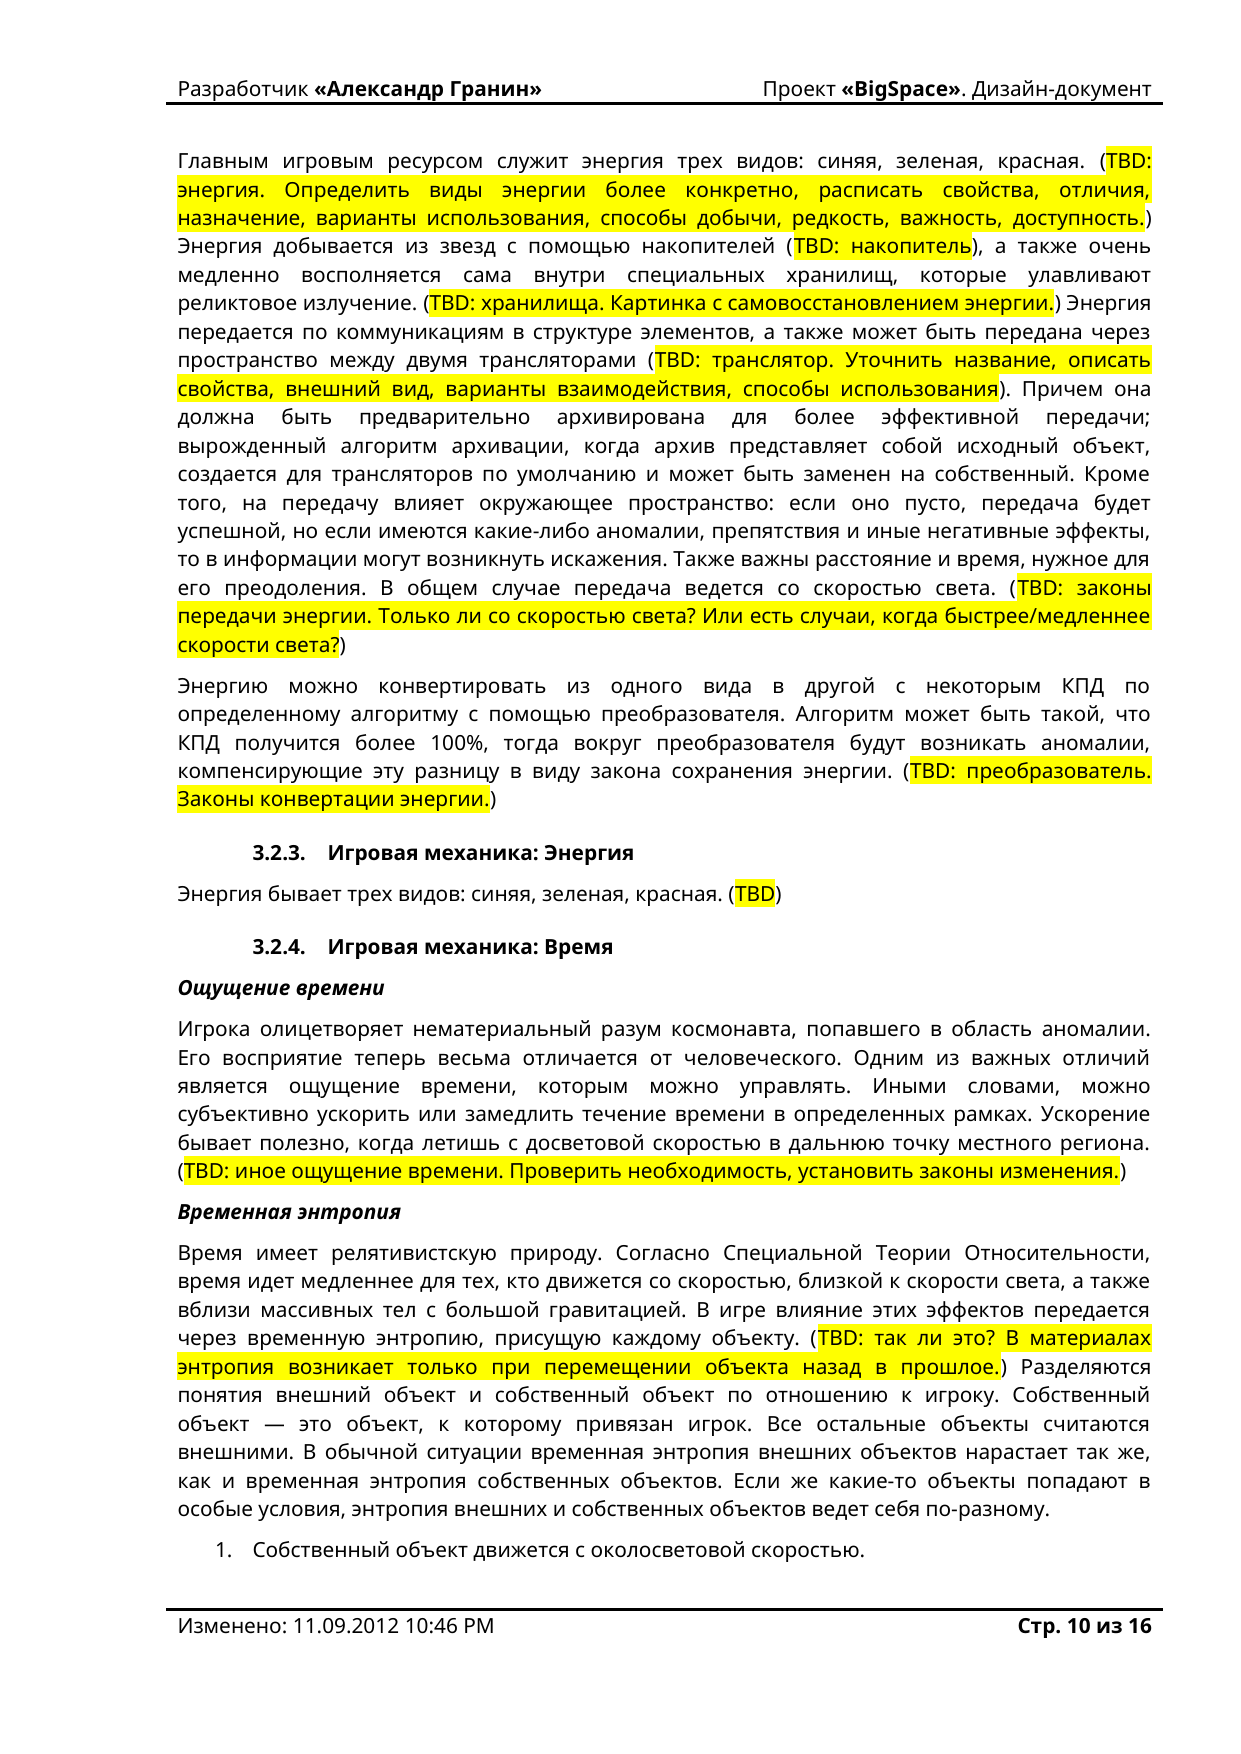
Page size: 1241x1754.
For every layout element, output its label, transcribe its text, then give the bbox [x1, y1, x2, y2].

subtitle Игровая механика: Энергия [252, 838, 1152, 866]
text Энергию можно конвертировать из одного вида в другой с некоторым КПД по определенному алгоритму с помощью преобразователя. Алгоритм может быть такой, что КПД получится более 100%, тогда вокруг преобразователя будут возникать аномалии, компенсирующие эту разницу в виду закона сохранения энергии. (TBD: преобразователь. Законы конвертации энергии.) [177, 671, 1152, 813]
list Собственный объект движется с околосветовой скоростью. [215, 1535, 1152, 1563]
subtitle Игровая механика: Время [252, 932, 1152, 961]
text Ощущение времени [177, 973, 1152, 1002]
text Главным игровым ресурсом служит энергия трех видов: синяя, зеленая, красная. (TBD: энергия. Определить виды энергии более конкретно, расписать свойства, отличия, назначение, варианты использования, способы добычи, редкость, важность, доступность.) Энергия добывается из звезд с помощью накопителей (TBD: накопитель), а также очень медленно восполняется сама внутри специальных хранилищ, которые улавливают реликтовое излучение. (TBD: хранилища. Картинка с самовосстановлением энергии.) Энергия передается по коммуникациям в структуре элементов, а также может быть передана через пространство между двумя трансляторами (TBD: транслятор. Уточнить название, описать свойства, внешний вид, варианты взаимодействия, способы использования). Причем она должна быть предварительно архивирована для более эффективной передачи; вырожденный алгоритм архивации, когда архив представляет собой исходный объект, создается для трансляторов по умолчанию и может быть заменен на собственный. Кроме того, на передачу влияет окружающее пространство: если оно пусто, передача будет успешной, но если имеются какие-либо аномалии, препятствия и иные негативные эффекты, то в информации могут возникнуть искажения. Также важны расстояние и время, нужное для его преодоления. В общем случае передача ведется со скоростью света. (TBD: законы передачи энергии. Только ли со скоростью света? Или есть случаи, когда быстрее/медленнее скорости света?) [177, 146, 1152, 658]
text Временная энтропия [177, 1197, 1152, 1226]
text Время имеет релятивистскую природу. Согласно Специальной Теории Относительности, время идет медленнее для тех, кто движется со скоростью, близкой к скорости света, а также вблизи массивных тел с большой гравитацией. В игре влияние этих эффектов передается через временную энтропию, присущую каждому объекту. (TBD: так ли это? В материалах энтропия возникает только при перемещении объекта назад в прошлое.) Разделяются понятия внешний объект и собственный объект по отношению к игроку. Собственный объект — это объект, к которому привязан игрок. Все остальные объекты считаются внешними. В обычной ситуации временная энтропия внешних объектов нарастает так же, как и временная энтропия собственных объектов. Если же какие-то объекты попадают в особые условия, энтропия внешних и собственных объектов ведет себя по-разному. [177, 1238, 1152, 1523]
text Энергия бывает трех видов: синяя, зеленая, красная. (TBD) [177, 879, 1152, 907]
text Игрока олицетворяет нематериальный разум космонавта, попавшего в область аномалии. Его восприятие теперь весьма отличается от человеческого. Одним из важных отличий является ощущение времени, которым можно управлять. Иными словами, можно субъективно ускорить или замедлить течение времени в определенных рамках. Ускорение бывает полезно, когда летишь с досветовой скоростью в дальнюю точку местного региона. (TBD: иное ощущение времени. Проверить необходимость, установить законы изменения.) [177, 1014, 1152, 1185]
